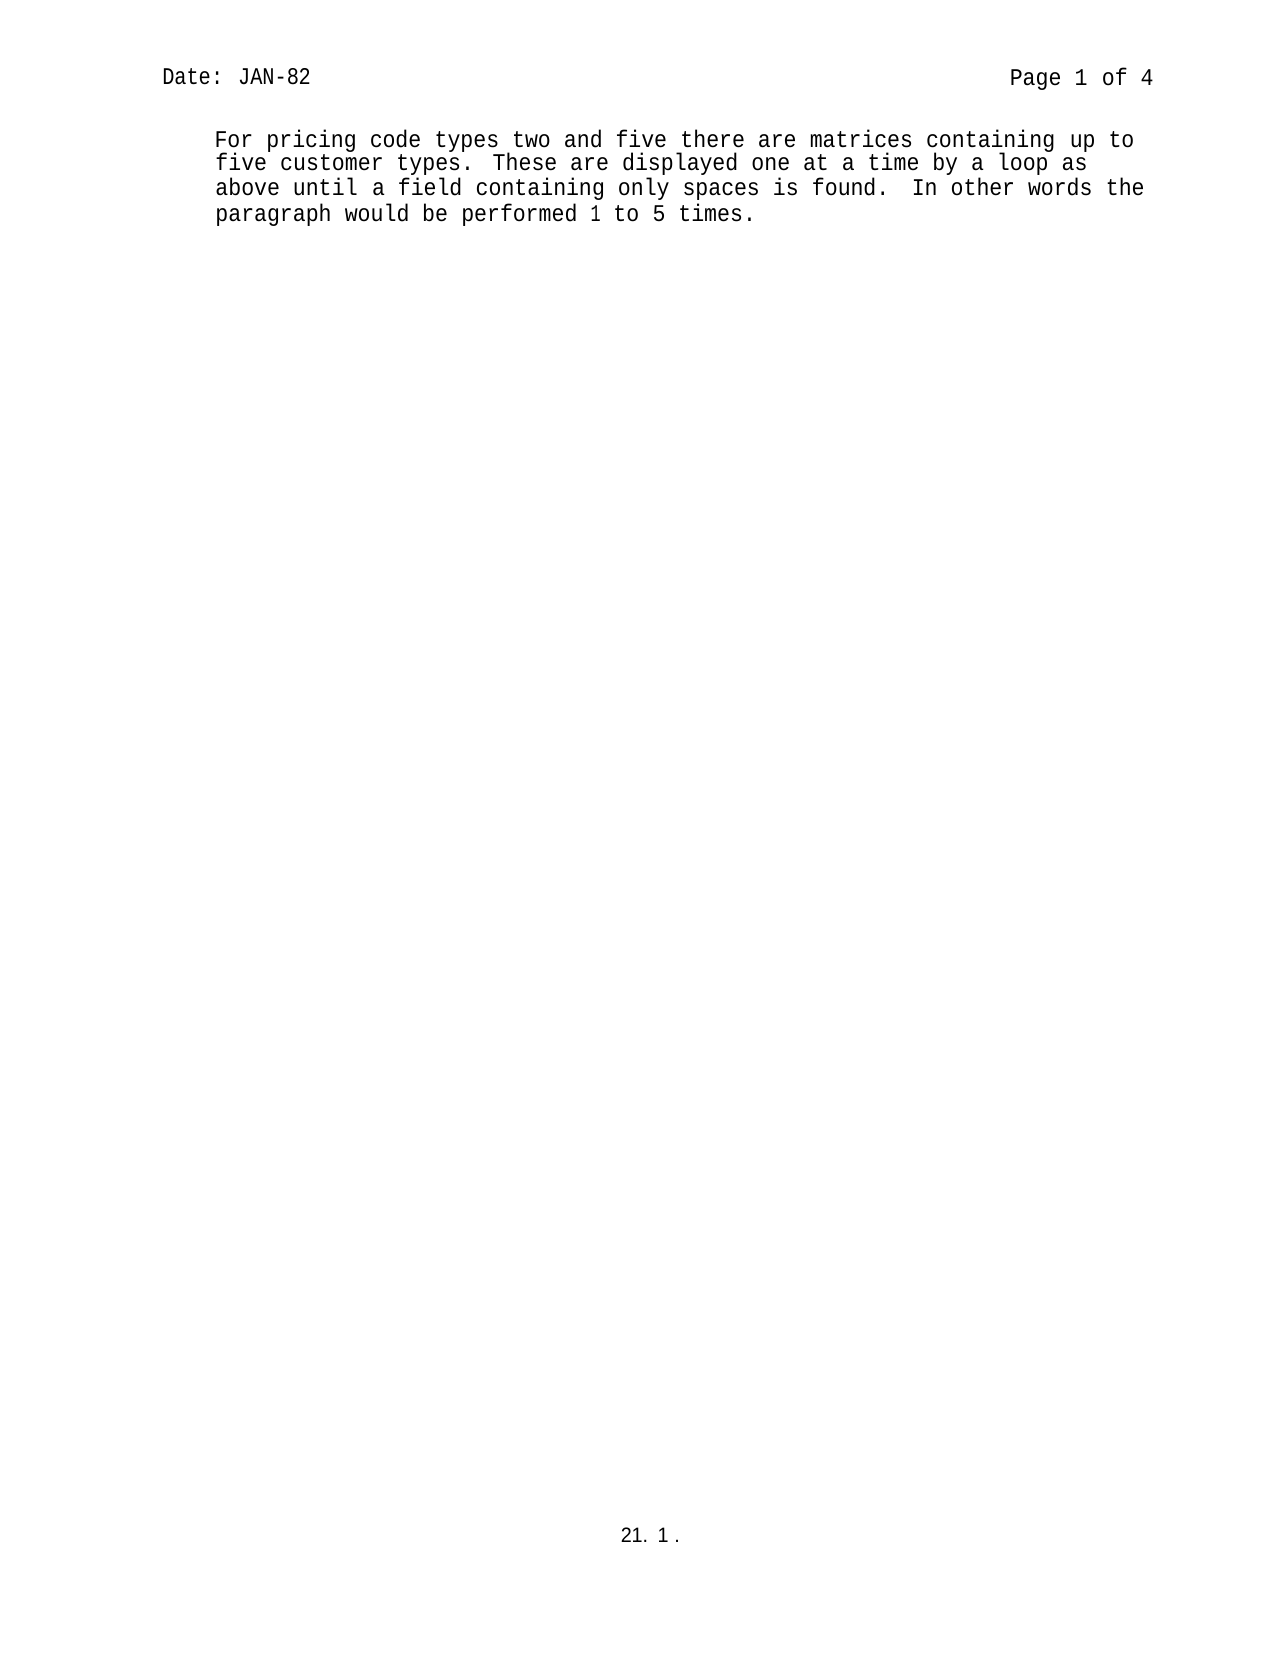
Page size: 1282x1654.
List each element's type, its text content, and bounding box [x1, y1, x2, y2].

text For pricing code types two and five there are matrices containing up to five customer types. These are displayed one at a time by a loop as above until a field containing only spaces is found. In other words the paragraph would be performed 1 to 5 times. [214, 127, 1164, 228]
